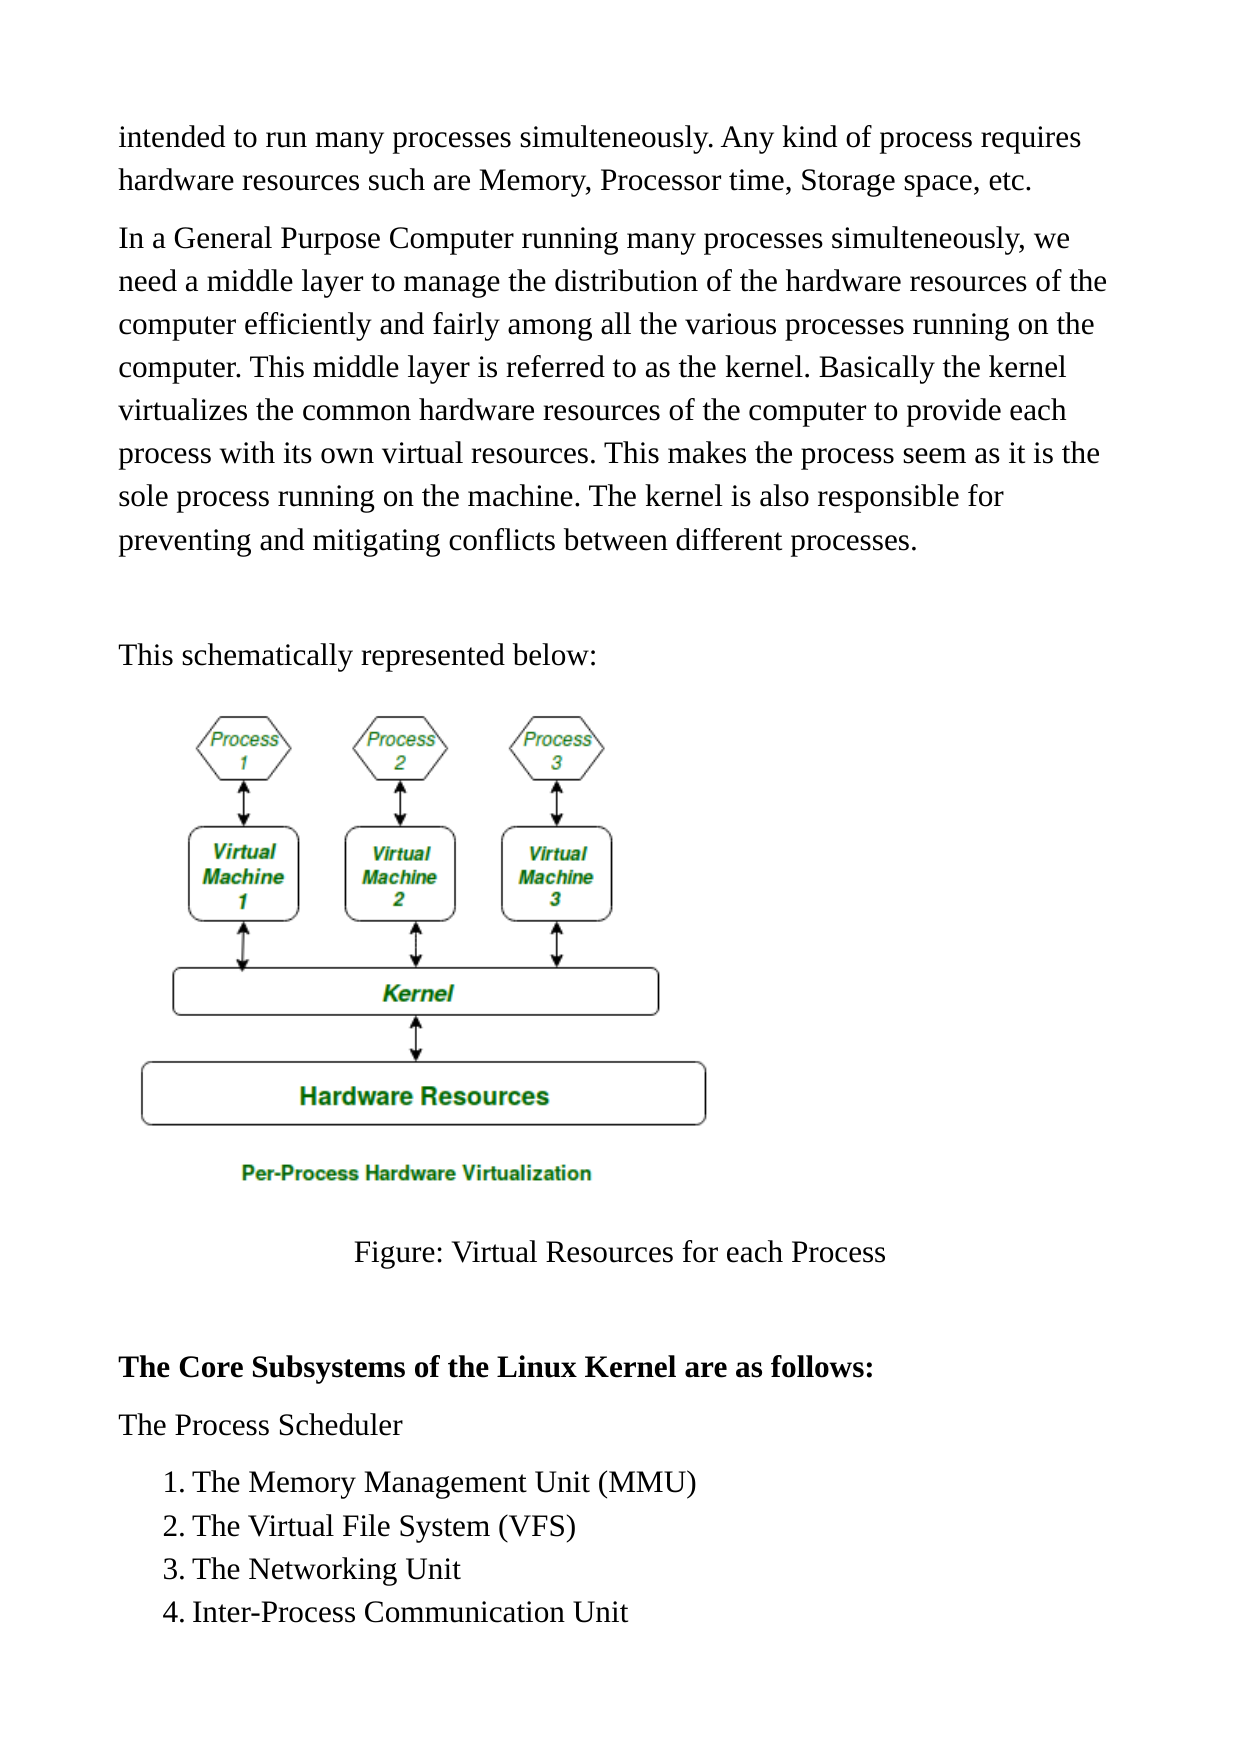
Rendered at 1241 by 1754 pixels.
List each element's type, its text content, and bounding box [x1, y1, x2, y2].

list The Virtual File System (VFS) [162, 1507, 1122, 1543]
text Figure: Virtual Resources for each Process [118, 1233, 1122, 1269]
text This schematically represented below: [118, 636, 1122, 672]
picture [118, 693, 729, 1212]
text In a General Purpose Computer running many processes simulteneously, we need a middle layer to manage the distribution of the hardware resources of the computer efficiently and fairly among all the various processes running on the computer. This middle layer is referred to as the kernel. Basically the kernel virtualizes the common hardware resources of the computer to provide each process with its own virtual resources. This makes the process seem as it is the sole process running on the machine. The kernel is also responsible for preventing and mitigating conflicts between different processes. [118, 219, 1122, 557]
text The Core Subsystems of the Linux Kernel are as follows: [118, 1348, 1122, 1384]
list Inter-Process Communication Unit [162, 1593, 1122, 1629]
text The Process Scheduler [118, 1406, 1122, 1442]
list The Networking Unit [162, 1550, 1122, 1586]
list The Memory Management Unit (MMU) [162, 1464, 1122, 1500]
text intended to run many processes simulteneously. Any kind of process requires hardware resources such are Memory, Processor time, Storage space, etc. [118, 118, 1122, 197]
